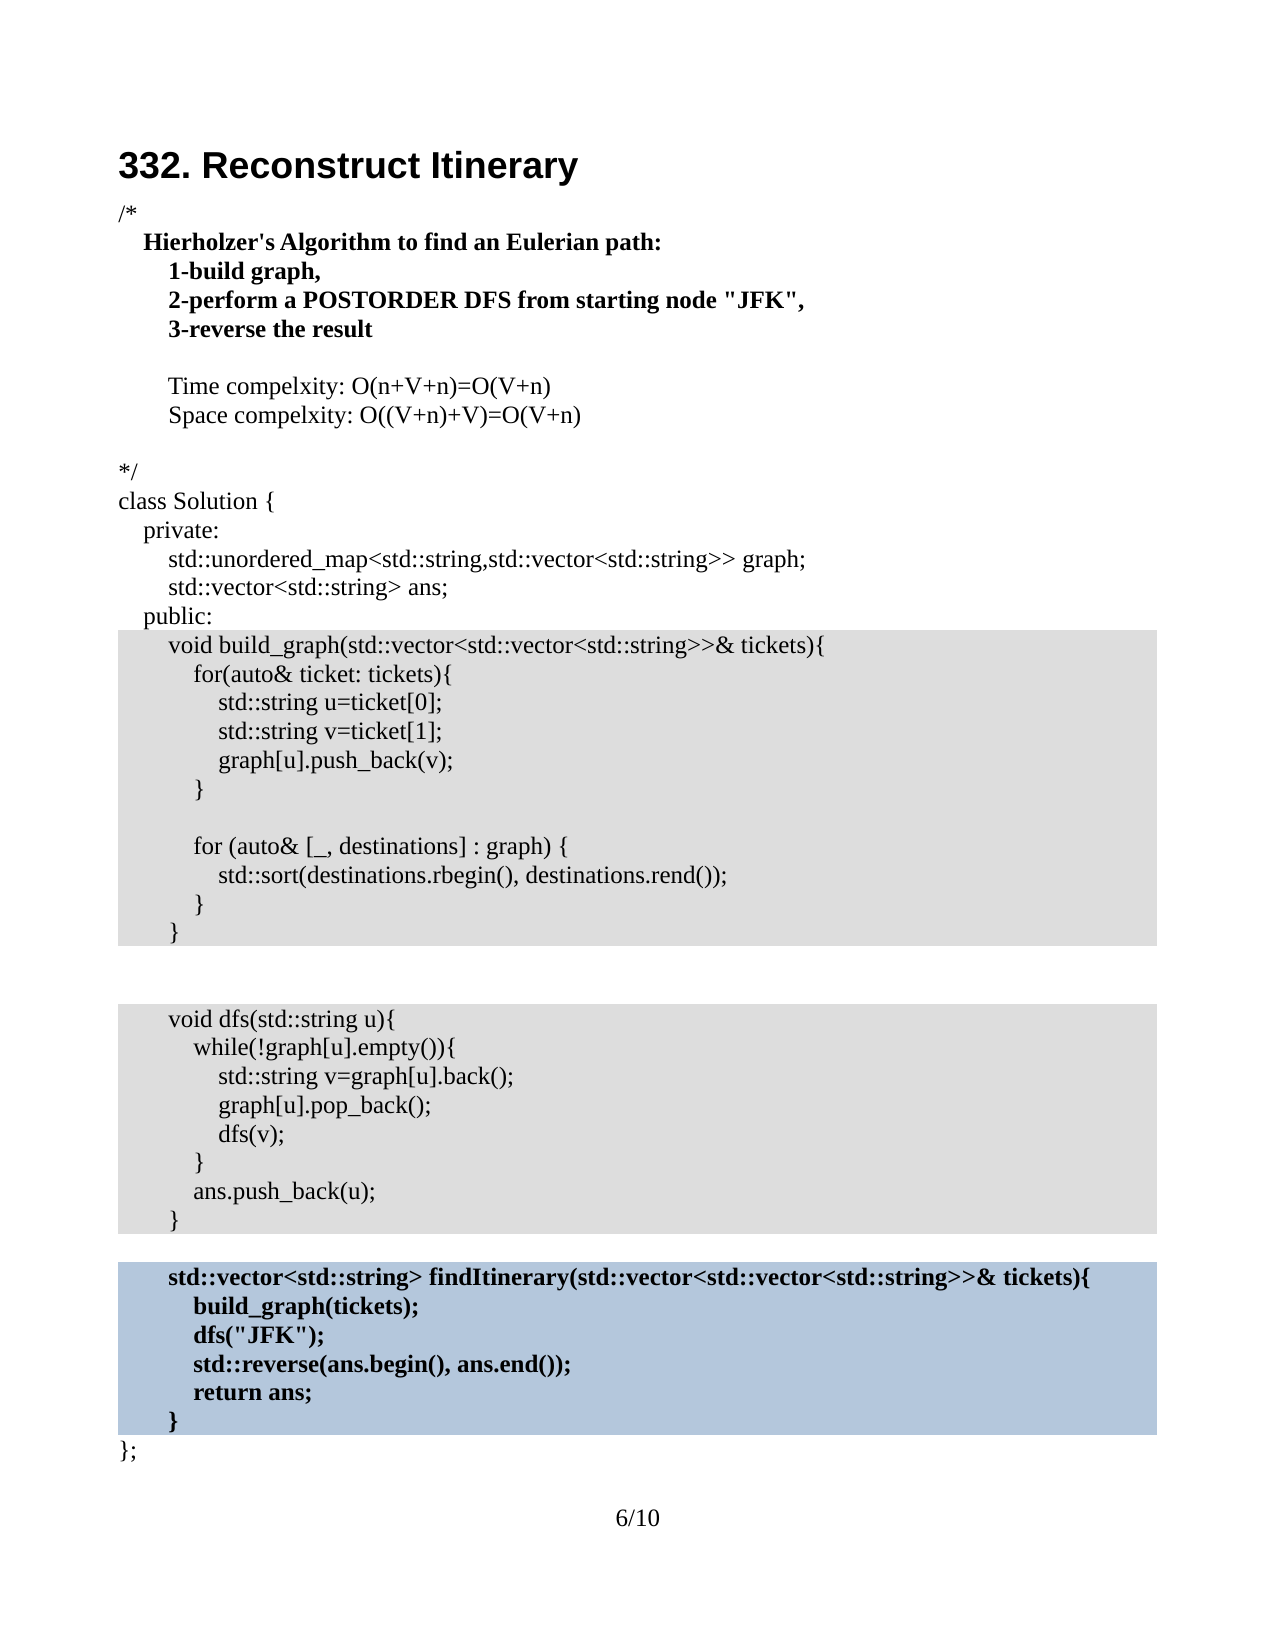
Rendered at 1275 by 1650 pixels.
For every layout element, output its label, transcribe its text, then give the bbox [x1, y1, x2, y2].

text } [118, 1406, 1157, 1435]
text Time compelxity: O(n+V+n)=O(V+n) [118, 371, 1157, 400]
text void dfs(std::string u){ [118, 1004, 1157, 1032]
text graph[u].pop_back(); [118, 1090, 1157, 1119]
text Space compelxity: O((V+n)+V)=O(V+n) [118, 400, 1157, 429]
text */ [118, 457, 1157, 486]
text private: [118, 515, 1157, 544]
text Hierholzer's Algorithm to find an Eulerian path: [118, 227, 1157, 256]
text dfs("JFK"); [118, 1320, 1157, 1349]
text } [118, 917, 1157, 946]
text while(!graph[u].empty()){ [118, 1032, 1157, 1061]
text std::vector<std::string> ans; [118, 572, 1157, 601]
text 3-reverse the result [118, 314, 1157, 342]
text build_graph(tickets); [118, 1291, 1157, 1320]
text }; [118, 1435, 1157, 1464]
text } [118, 1147, 1157, 1176]
text for(auto& ticket: tickets){ [118, 659, 1157, 687]
text std::vector<std::string> findItinerary(std::vector<std::vector<std::string>>& tickets){ [118, 1262, 1157, 1291]
text class Solution { [118, 486, 1157, 515]
subtitle 332. Reconstruct Itinerary [118, 143, 1157, 186]
text std::string v=ticket[1]; [118, 716, 1157, 745]
text ans.push_back(u); [118, 1176, 1157, 1205]
text public: [118, 601, 1157, 630]
text std::unordered_map<std::string,std::vector<std::string>> graph; [118, 544, 1157, 572]
text void build_graph(std::vector<std::vector<std::string>>& tickets){ [118, 630, 1157, 659]
text std::sort(destinations.rbegin(), destinations.rend()); [118, 860, 1157, 889]
text graph[u].push_back(v); [118, 745, 1157, 774]
text /* [118, 199, 1157, 227]
text std::reverse(ans.begin(), ans.end()); [118, 1349, 1157, 1377]
text 2-perform a POSTORDER DFS from starting node "JFK", [118, 285, 1157, 314]
text return ans; [118, 1377, 1157, 1406]
text 1-build graph, [118, 256, 1157, 285]
text dfs(v); [118, 1119, 1157, 1147]
text for (auto& [_, destinations] : graph) { [118, 831, 1157, 860]
text std::string u=ticket[0]; [118, 687, 1157, 716]
text } [118, 774, 1157, 802]
text std::string v=graph[u].back(); [118, 1061, 1157, 1090]
text } [118, 889, 1157, 917]
text } [118, 1205, 1157, 1234]
